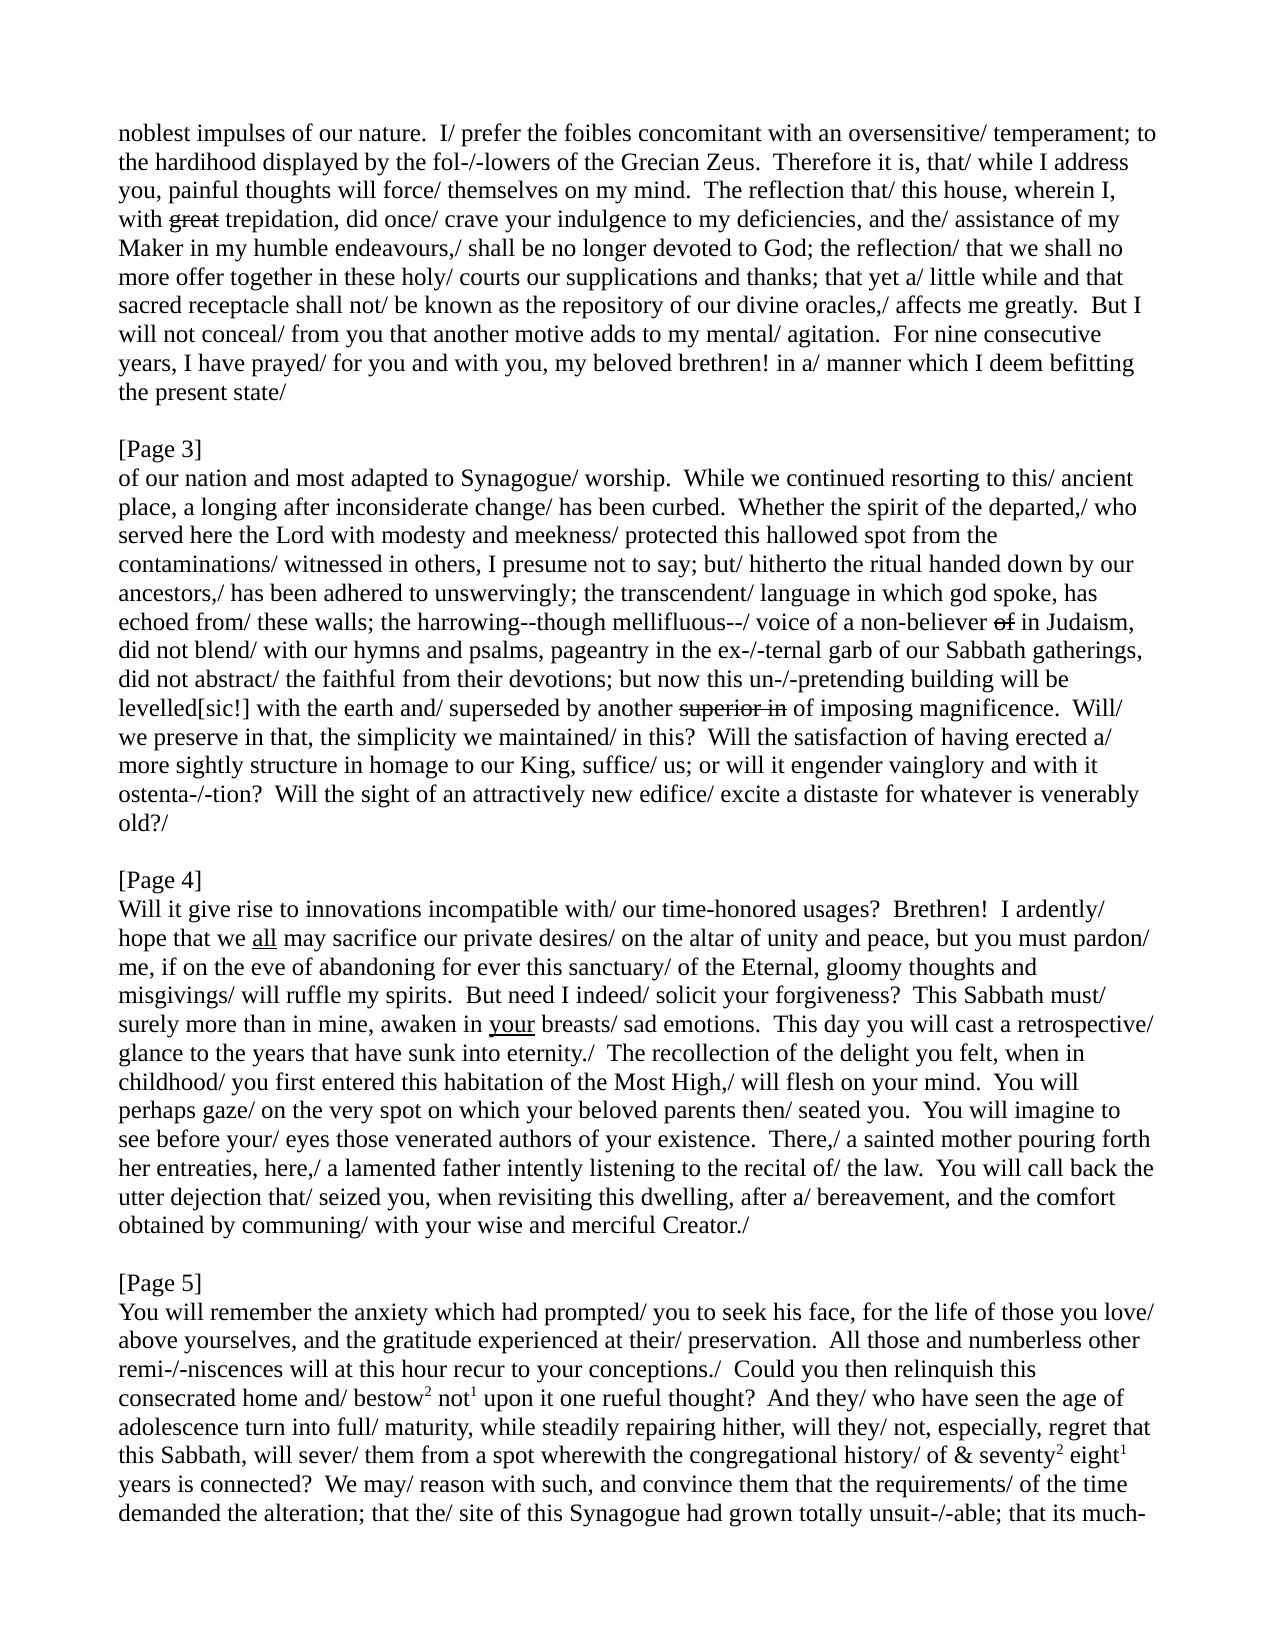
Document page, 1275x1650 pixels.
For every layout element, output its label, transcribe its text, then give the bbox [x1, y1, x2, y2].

text of our nation and most adapted to Synagogue/ worship. While we continued resorting to this/ ancient place, a longing after inconsiderate change/ has been curbed. Whether the spirit of the departed,/ who served here the Lord with modesty and meekness/ protected this hallowed spot from the contaminations/ witnessed in others, I presume not to say; but/ hitherto the ritual handed down by our ancestors,/ has been adhered to unswervingly; the transcendent/ language in which god spoke, has echoed from/ these walls; the harrowing--though mellifluous--/ voice of a non-believer of in Judaism, did not blend/ with our hymns and psalms, pageantry in the ex-/-ternal garb of our Sabbath gatherings, did not abstract/ the faithful from their devotions; but now this un-/-pretending building will be levelled[sic!] with the earth and/ superseded by another superior in of imposing magnificence. Will/ we preserve in that, the simplicity we maintained/ in this? Will the satisfaction of having erected a/ more sightly structure in homage to our King, suffice/ us; or will it engender vainglory and with it ostenta-/-tion? Will the sight of an attractively new edifice/ excite a distaste for whatever is venerably old?/ [118, 463, 1157, 837]
text [Page 4] [118, 866, 1157, 894]
text You will remember the anxiety which had prompted/ you to seek his face, for the life of those you love/ above yourselves, and the gratitude experienced at their/ preservation. All those and numberless other remi-/-niscences will at this hour recur to your conceptions./ Could you then relinquish this consecrated home and/ bestow2 not1 upon it one rueful thought? And they/ who have seen the age of adolescence turn into full/ maturity, while steadily repairing hither, will they/ not, especially, regret that this Sabbath, will sever/ them from a spot wherewith the congregational history/ of & seventy2 eight1 years is connected? We may/ reason with such, and convince them that the requirements/ of the time demanded the alteration; that the/ site of this Synagogue had grown totally unsuit-/-able; that its much- [118, 1297, 1157, 1527]
text [Page 3] [118, 434, 1157, 463]
text Will it give rise to innovations incompatible with/ our time-honored usages? Brethren! I ardently/ hope that we all may sacrifice our private desires/ on the altar of unity and peace, but you must pardon/ me, if on the eve of abandoning for ever this sanctuary/ of the Eternal, gloomy thoughts and misgivings/ will ruffle my spirits. But need I indeed/ solicit your forgiveness? This Sabbath must/ surely more than in mine, awaken in your breasts/ sad emotions. This day you will cast a retrospective/ glance to the years that have sunk into eternity./ The recollection of the delight you felt, when in childhood/ you first entered this habitation of the Most High,/ will flesh on your mind. You will perhaps gaze/ on the very spot on which your beloved parents then/ seated you. You will imagine to see before your/ eyes those venerated authors of your existence. There,/ a sainted mother pouring forth her entreaties, here,/ a lamented father intently listening to the recital of/ the law. You will call back the utter dejection that/ seized you, when revisiting this dwelling, after a/ bereavement, and the comfort obtained by communing/ with your wise and merciful Creator./ [118, 894, 1157, 1239]
text [Page 5] [118, 1268, 1157, 1297]
text noblest impulses of our nature. I/ prefer the foibles concomitant with an oversensitive/ temperament; to the hardihood displayed by the fol-/-lowers of the Grecian Zeus. Therefore it is, that/ while I address you, painful thoughts will force/ themselves on my mind. The reflection that/ this house, wherein I, with great trepidation, did once/ crave your indulgence to my deficiencies, and the/ assistance of my Maker in my humble endeavours,/ shall be no longer devoted to God; the reflection/ that we shall no more offer together in these holy/ courts our supplications and thanks; that yet a/ little while and that sacred receptacle shall not/ be known as the repository of our divine oracles,/ affects me greatly. But I will not conceal/ from you that another motive adds to my mental/ agitation. For nine consecutive years, I have prayed/ for you and with you, my beloved brethren! in a/ manner which I deem befitting the present state/ [118, 118, 1157, 406]
